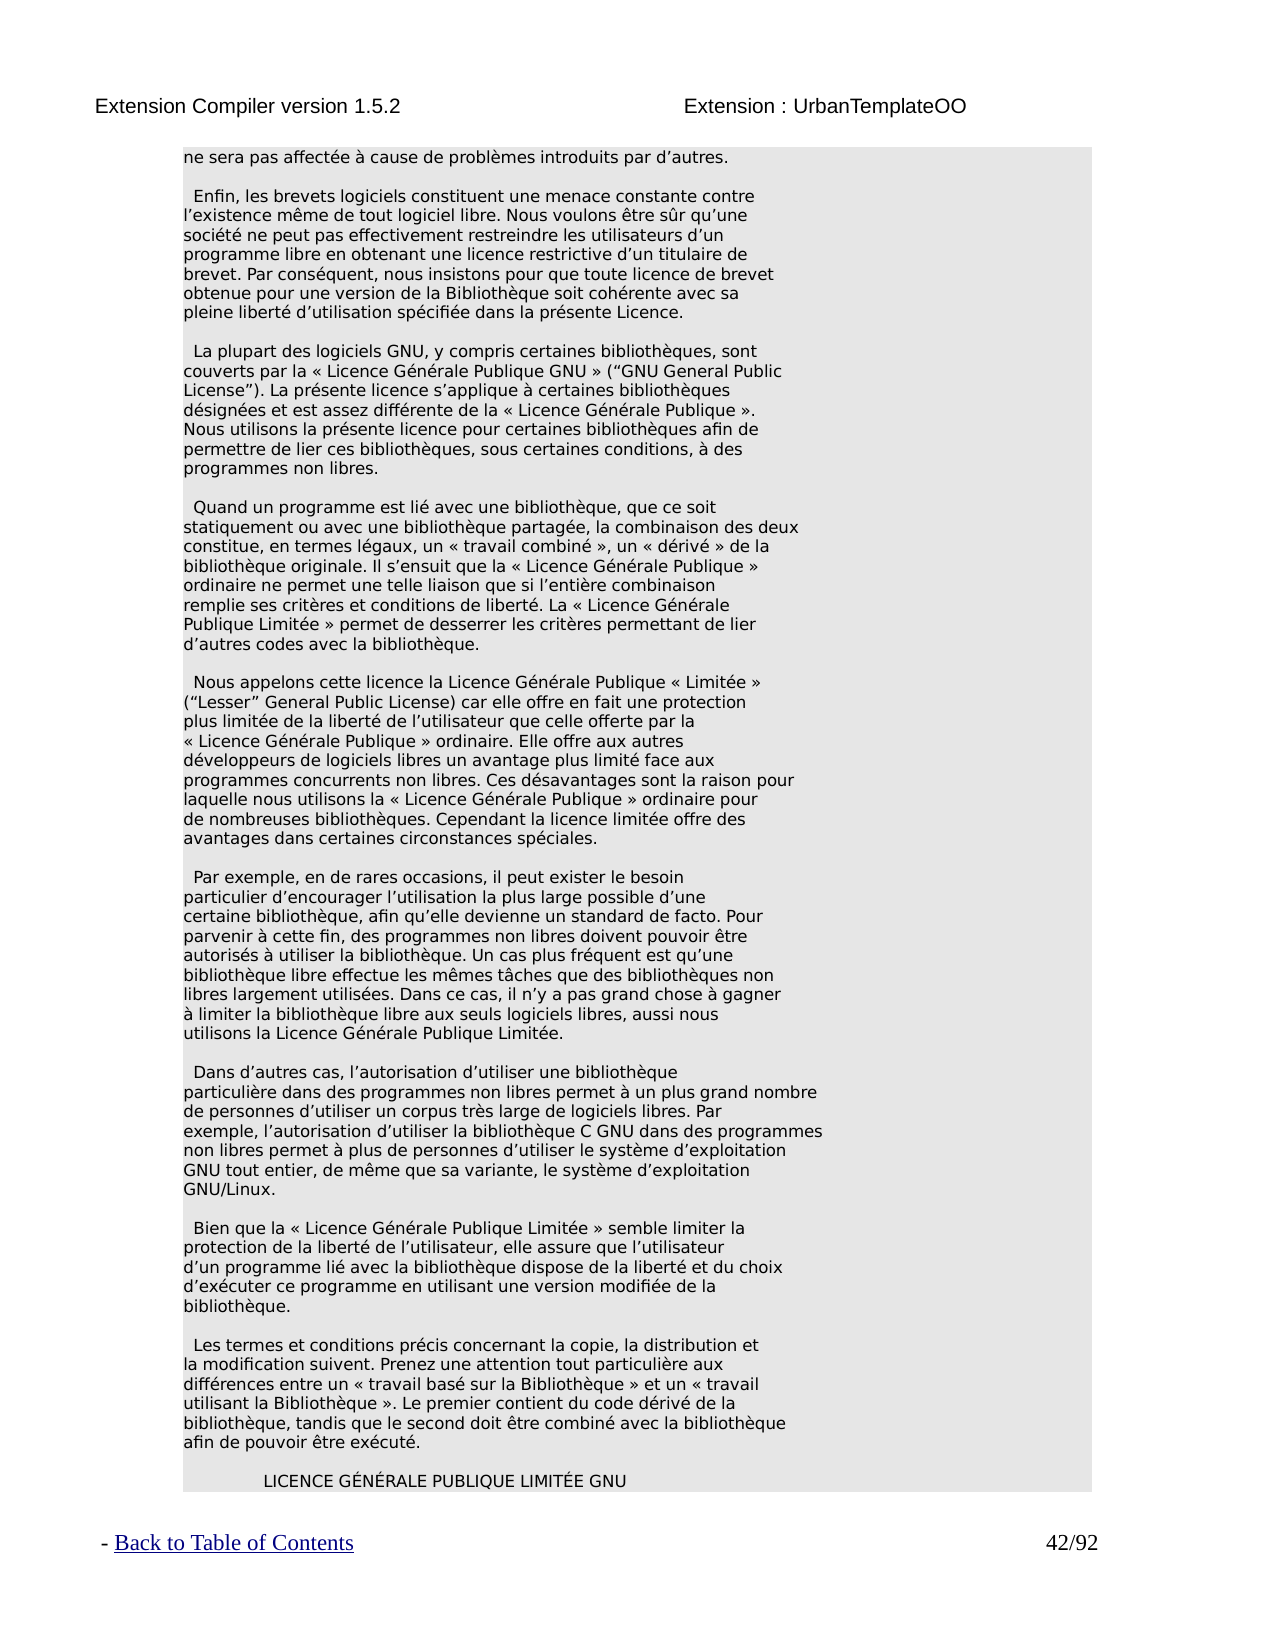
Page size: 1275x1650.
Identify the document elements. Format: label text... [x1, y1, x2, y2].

text autorisés à utiliser la bibliothèque. Un cas plus fréquent est qu’une [183, 946, 1092, 966]
text Nous appelons cette licence la Licence Générale Publique « Limitée » [183, 673, 1092, 693]
text différences entre un « travail basé sur la Bibliothèque » et un « travail [183, 1375, 1092, 1394]
text (“Lesser” General Public License) car elle offre en fait une protection [183, 693, 1092, 712]
text constitue, en termes légaux, un « travail combiné », un « dérivé » de la [183, 537, 1092, 557]
text ne sera pas affectée à cause de problèmes introduits par d’autres. [183, 147, 1092, 167]
text avantages dans certaines circonstances spéciales. [183, 829, 1092, 849]
text programmes concurrents non libres. Ces désavantages sont la raison pour [183, 771, 1092, 790]
text utilisons la Licence Générale Publique Limitée. [183, 1024, 1092, 1043]
text de personnes d’utiliser un corpus très large de logiciels libres. Par [183, 1102, 1092, 1121]
text Enfin, les brevets logiciels constituent une menace constante contre [183, 186, 1092, 206]
text « Licence Générale Publique » ordinaire. Elle offre aux autres [183, 732, 1092, 751]
text plus limitée de la liberté de l’utilisateur que celle offerte par la [183, 712, 1092, 732]
text parvenir à cette fin, des programmes non libres doivent pouvoir être [183, 927, 1092, 946]
text particulier d’encourager l’utilisation la plus large possible d’une [183, 888, 1092, 907]
text désignées et est assez différente de la « Licence Générale Publique ». [183, 401, 1092, 420]
text de nombreuses bibliothèques. Cependant la licence limitée offre des [183, 810, 1092, 829]
text obtenue pour une version de la Bibliothèque soit cohérente avec sa [183, 284, 1092, 303]
text GNU/Linux. [183, 1180, 1092, 1199]
text exemple, l’autorisation d’utiliser la bibliothèque C GNU dans des programmes [183, 1121, 1092, 1141]
text LICENCE GÉNÉRALE PUBLIQUE LIMITÉE GNU [183, 1472, 1092, 1492]
text bibliothèque, tandis que le second doit être combiné avec la bibliothèque [183, 1414, 1092, 1433]
text afin de pouvoir être exécuté. [183, 1433, 1092, 1453]
text certaine bibliothèque, afin qu’elle devienne un standard de facto. Pour [183, 907, 1092, 927]
text Les termes et conditions précis concernant la copie, la distribution et [183, 1336, 1092, 1355]
text couverts par la « Licence Générale Publique GNU » (“GNU General Public [183, 362, 1092, 381]
text Bien que la « Licence Générale Publique Limitée » semble limiter la [183, 1219, 1092, 1238]
text Publique Limitée » permet de desserrer les critères permettant de lier [183, 615, 1092, 634]
text Dans d’autres cas, l’autorisation d’utiliser une bibliothèque [183, 1063, 1092, 1082]
text d’un programme lié avec la bibliothèque dispose de la liberté et du choix [183, 1258, 1092, 1277]
text bibliothèque libre effectue les mêmes tâches que des bibliothèques non [183, 966, 1092, 985]
text GNU tout entier, de même que sa variante, le système d’exploitation [183, 1160, 1092, 1180]
text d’autres codes avec la bibliothèque. [183, 634, 1092, 654]
text Quand un programme est lié avec une bibliothèque, que ce soit [183, 498, 1092, 518]
text utilisant la Bibliothèque ». Le premier contient du code dérivé de la [183, 1394, 1092, 1414]
text non libres permet à plus de personnes d’utiliser le système d’exploitation [183, 1141, 1092, 1160]
text programmes non libres. [183, 459, 1092, 479]
text bibliothèque originale. Il s’ensuit que la « Licence Générale Publique » [183, 557, 1092, 576]
text permettre de lier ces bibliothèques, sous certaines conditions, à des [183, 440, 1092, 459]
text la modification suivent. Prenez une attention tout particulière aux [183, 1355, 1092, 1375]
text bibliothèque. [183, 1297, 1092, 1316]
text Par exemple, en de rares occasions, il peut exister le besoin [183, 868, 1092, 888]
text d’exécuter ce programme en utilisant une version modifiée de la [183, 1277, 1092, 1297]
text laquelle nous utilisons la « Licence Générale Publique » ordinaire pour [183, 790, 1092, 810]
text développeurs de logiciels libres un avantage plus limité face aux [183, 751, 1092, 771]
text Nous utilisons la présente licence pour certaines bibliothèques afin de [183, 420, 1092, 440]
text remplie ses critères et conditions de liberté. La « Licence Générale [183, 596, 1092, 615]
text programme libre en obtenant une licence restrictive d’un titulaire de [183, 245, 1092, 264]
text à limiter la bibliothèque libre aux seuls logiciels libres, aussi nous [183, 1004, 1092, 1024]
text pleine liberté d’utilisation spécifiée dans la présente Licence. [183, 303, 1092, 323]
text société ne peut pas effectivement restreindre les utilisateurs d’un [183, 225, 1092, 245]
text License”). La présente licence s’applique à certaines bibliothèques [183, 381, 1092, 401]
text statiquement ou avec une bibliothèque partagée, la combinaison des deux [183, 518, 1092, 537]
text protection de la liberté de l’utilisateur, elle assure que l’utilisateur [183, 1238, 1092, 1258]
text l’existence même de tout logiciel libre. Nous voulons être sûr qu’une [183, 206, 1092, 225]
text ordinaire ne permet une telle liaison que si l’entière combinaison [183, 576, 1092, 596]
text brevet. Par conséquent, nous insistons pour que toute licence de brevet [183, 264, 1092, 284]
text particulière dans des programmes non libres permet à un plus grand nombre [183, 1082, 1092, 1102]
text La plupart des logiciels GNU, y compris certaines bibliothèques, sont [183, 342, 1092, 362]
text libres largement utilisées. Dans ce cas, il n’y a pas grand chose à gagner [183, 985, 1092, 1004]
